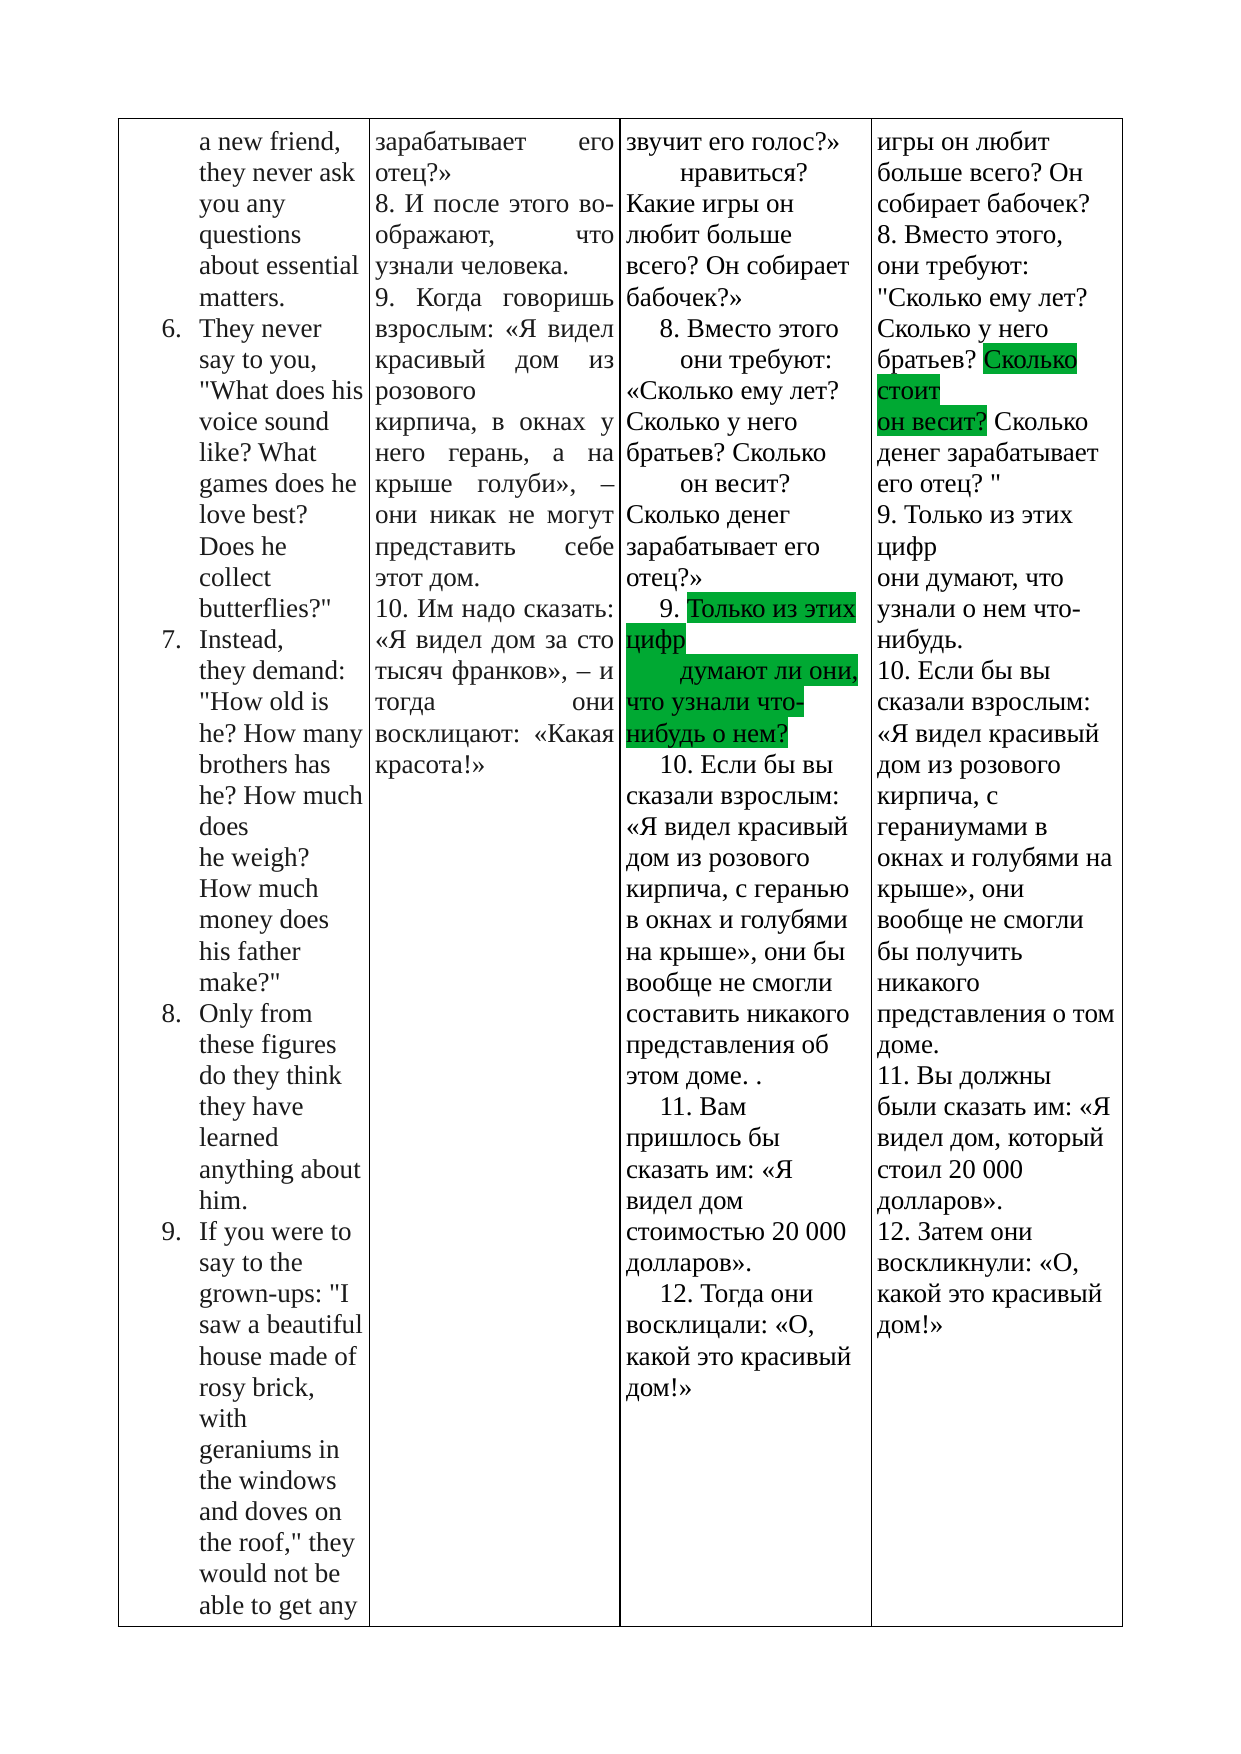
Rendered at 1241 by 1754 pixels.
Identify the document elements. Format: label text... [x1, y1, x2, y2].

table_cell игры он любит больше всего? Он собирает бабочек? 8. Вместо этого, они требуют: "Сколько ему лет? Сколько у него братьев? Сколько стоит он весит? Сколько денег зарабатывает его отец? " 9. Только из этих цифр они думают, что узнали о нем что-нибудь. 10. Если бы вы сказали взрослым: «Я видел красивый дом из розового кирпича, с гераниумами в окнах и голубями на крыше», они вообще не смогли бы получить никакого представления о том доме. 11. Вы должны были сказать им: «Я видел дом, который стоил 20 000 долларов». 12. Затем они воскликнули: «О, какой это красивый дом!» [872, 119, 1122, 1626]
table_cell a new friend, they never ask you any questions about essential matters. They never say to you, "What does his voice sound like? What games does he love best? Does he collect butterflies?" Instead, they demand: "How old is he? How many brothers has he? How much does he weigh? How much money does his father make?" Only from these figures do they think they have learned anything about him. If you were to say to the grown-ups: "I saw a beautiful house made of rosy brick, with geraniums in the windows and doves on the roof," they would not be able to get any [119, 119, 369, 1626]
table_cell зарабатывает его отец?» 8. И после этого во- ображают, что узнали человека. 9. Когда говоришь взрослым: «Я видел красивый дом из розового кирпича, в окнах у него герань, а на крыше голуби», – они никак не могут представить себе этот дом. 10. Им надо сказать: «Я видел дом за сто тысяч франков», – и тогда они восклицают: «Какая красота!» [370, 119, 619, 1626]
table_cell звучит его голос?» нравиться? Какие игры он любит больше всего? Он собирает бабочек?» 8. Вместо этого они требуют: «Сколько ему лет? Сколько у него братьев? Сколько он весит? Сколько денег зарабатывает его отец?» 9. Только из этих цифр думают ли они, что узнали что-нибудь о нем? 10. Если бы вы сказали взрослым: «Я видел красивый дом из розового кирпича, с геранью в окнах и голубями на крыше», они бы вообще не смогли составить никакого представления об этом доме. . 11. Вам пришлось бы сказать им: «Я видел дом стоимостью 20 000 долларов». 12. Тогда они восклицали: «О, какой это красивый дом!» [621, 119, 871, 1626]
